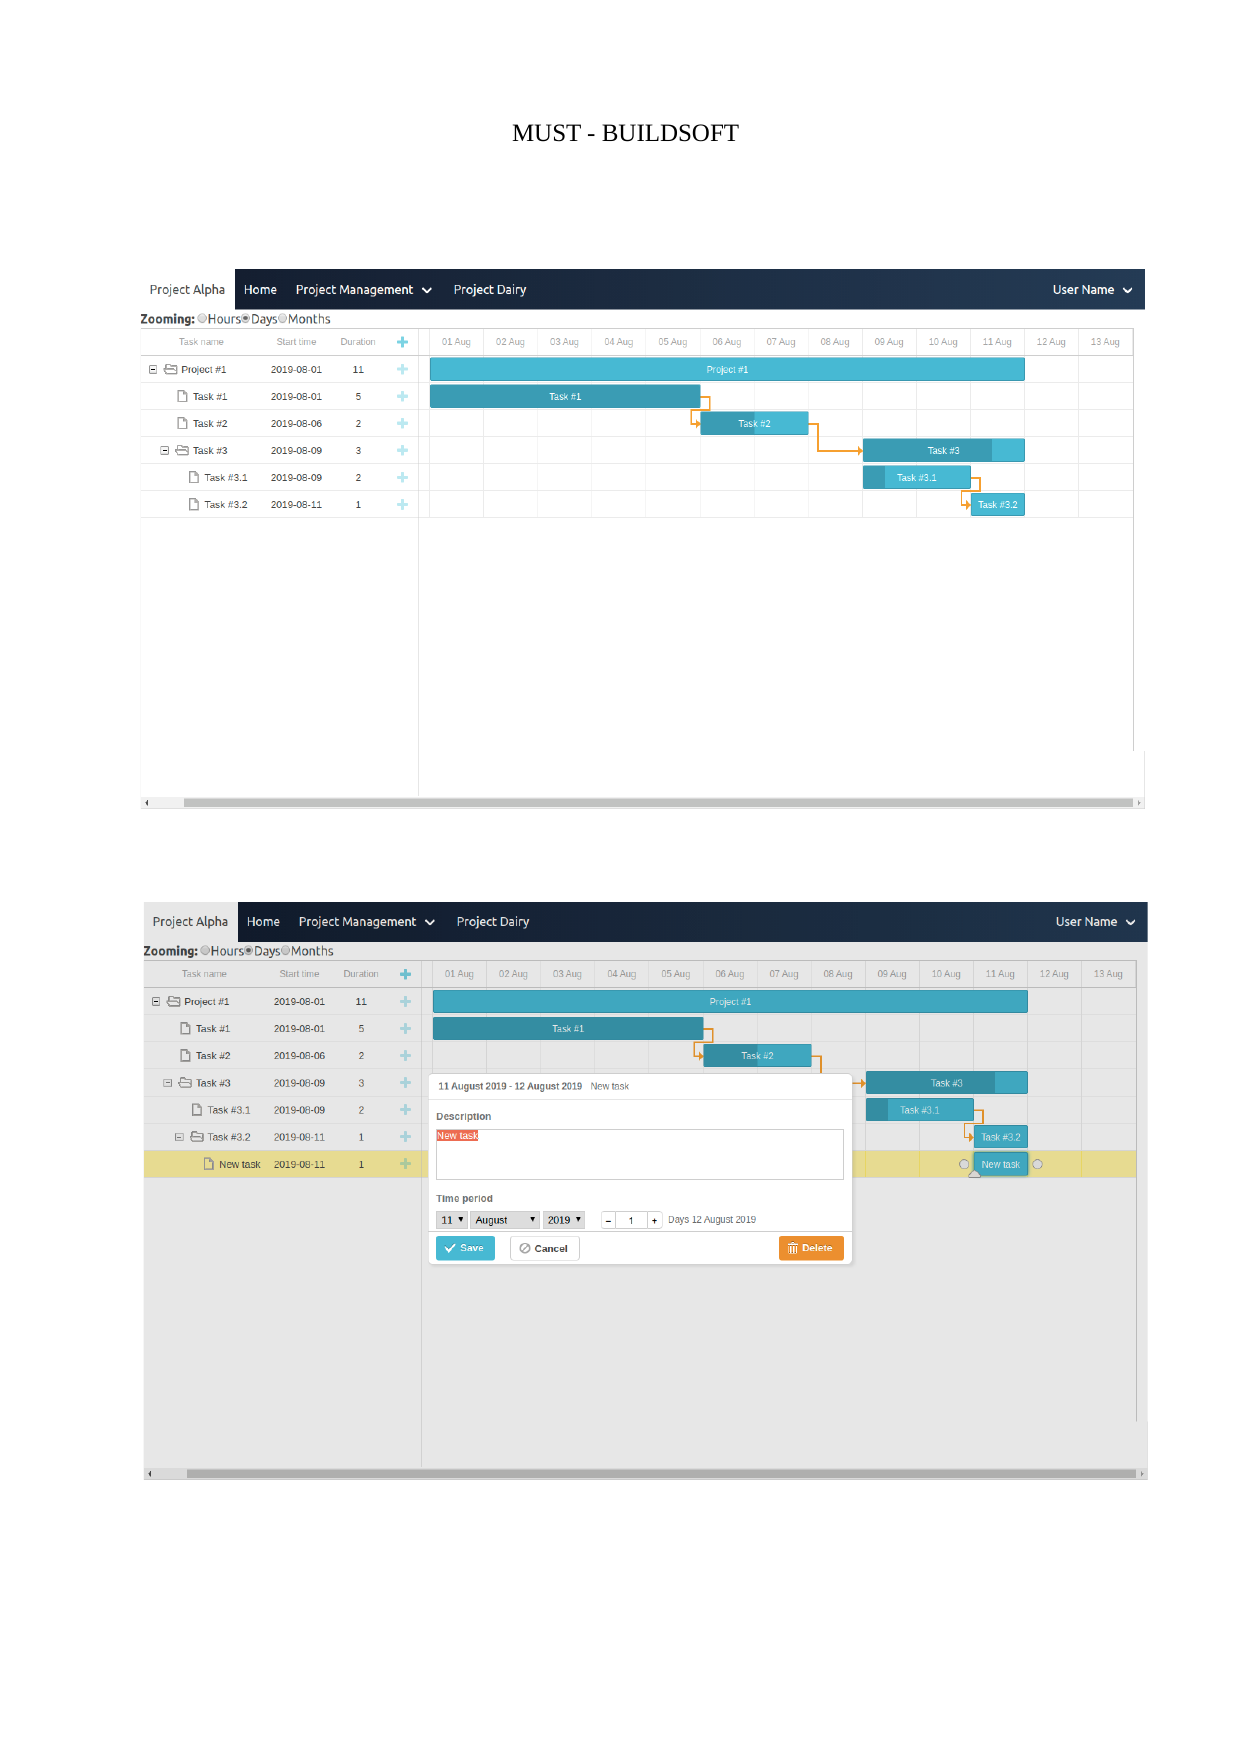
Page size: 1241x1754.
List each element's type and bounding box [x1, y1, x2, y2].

picture [143, 902, 1148, 1480]
picture [140, 269, 1145, 809]
